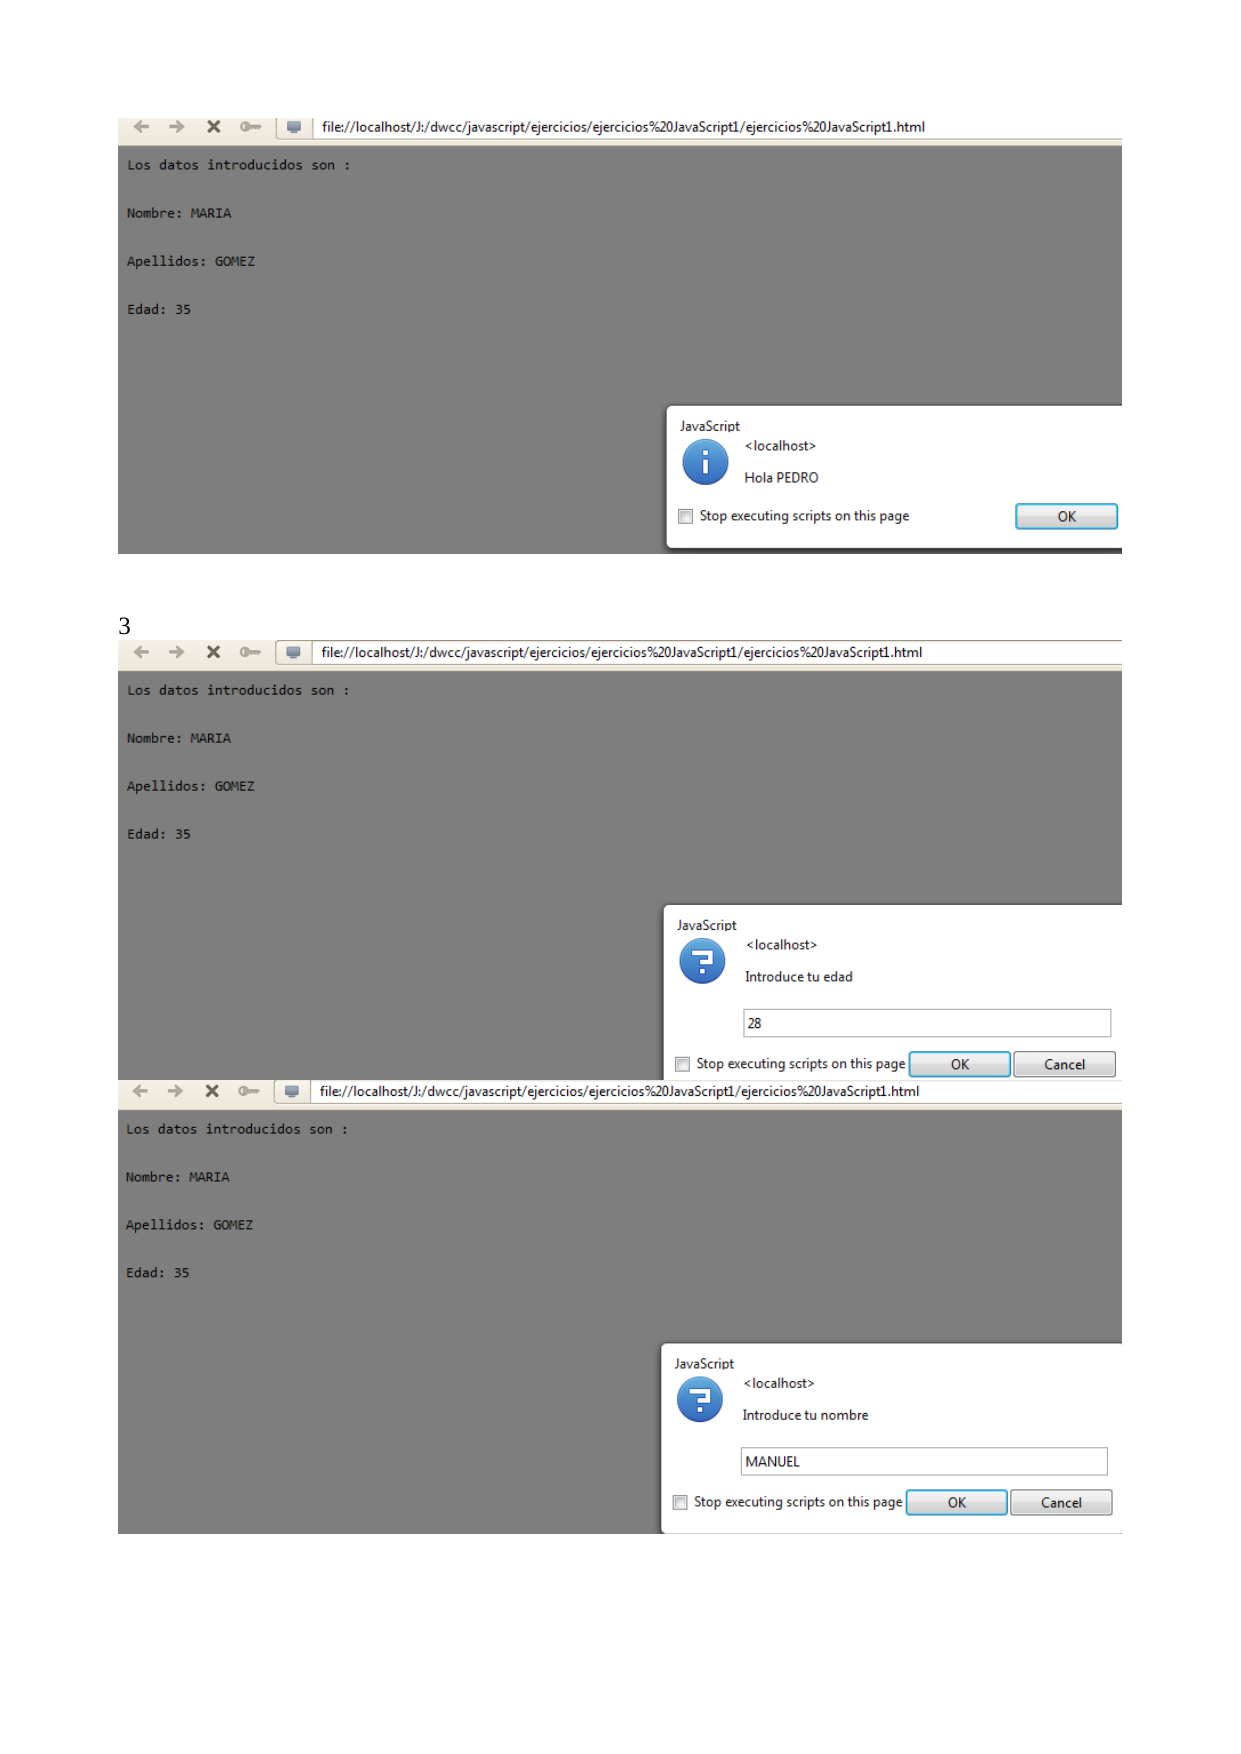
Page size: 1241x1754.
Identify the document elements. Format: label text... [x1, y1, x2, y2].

text 3 [118, 611, 1122, 640]
